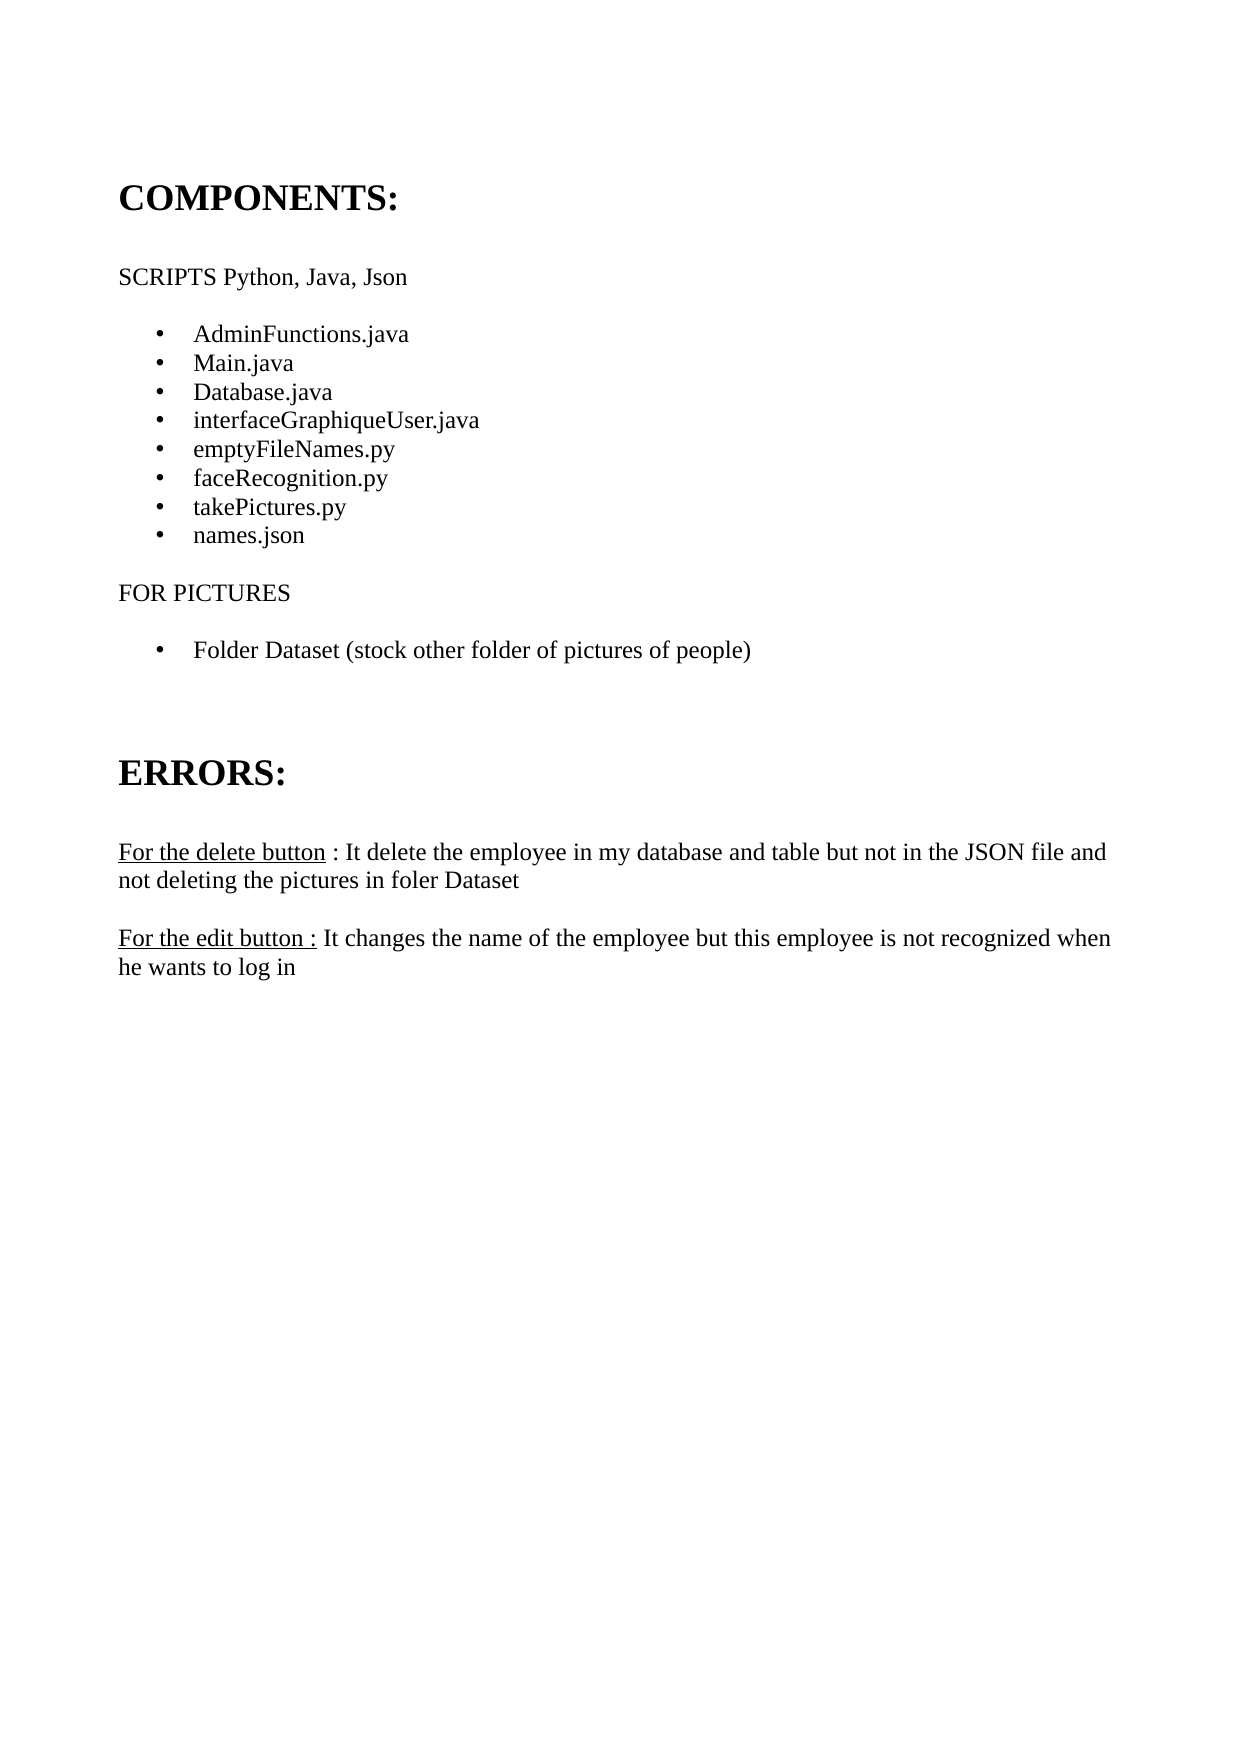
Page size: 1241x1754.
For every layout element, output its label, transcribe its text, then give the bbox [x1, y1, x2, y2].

text For the delete button : It delete the employee in my database and table but not in the JSON file and not deleting the pictures in foler Dataset [118, 837, 1122, 894]
list Database.java [156, 377, 1122, 406]
text FOR PICTURES [118, 578, 1122, 607]
text ERRORS: [118, 751, 1122, 794]
text For the edit button : It changes the name of the employee but this employee is not recognized when he wants to log in [118, 923, 1122, 981]
list faceRecognition.py [156, 463, 1122, 492]
list names.json [156, 521, 1122, 549]
list Folder Dataset (stock other folder of pictures of people) [156, 636, 1122, 664]
list emptyFileNames.py [156, 434, 1122, 463]
list interfaceGraphiqueUser.java [156, 406, 1122, 434]
text COMPONENTS: [118, 176, 1122, 219]
text SCRIPTS Python, Java, Json [118, 262, 1122, 291]
list takePictures.py [156, 492, 1122, 521]
list AdminFunctions.java [156, 319, 1122, 348]
list Main.java [156, 348, 1122, 377]
